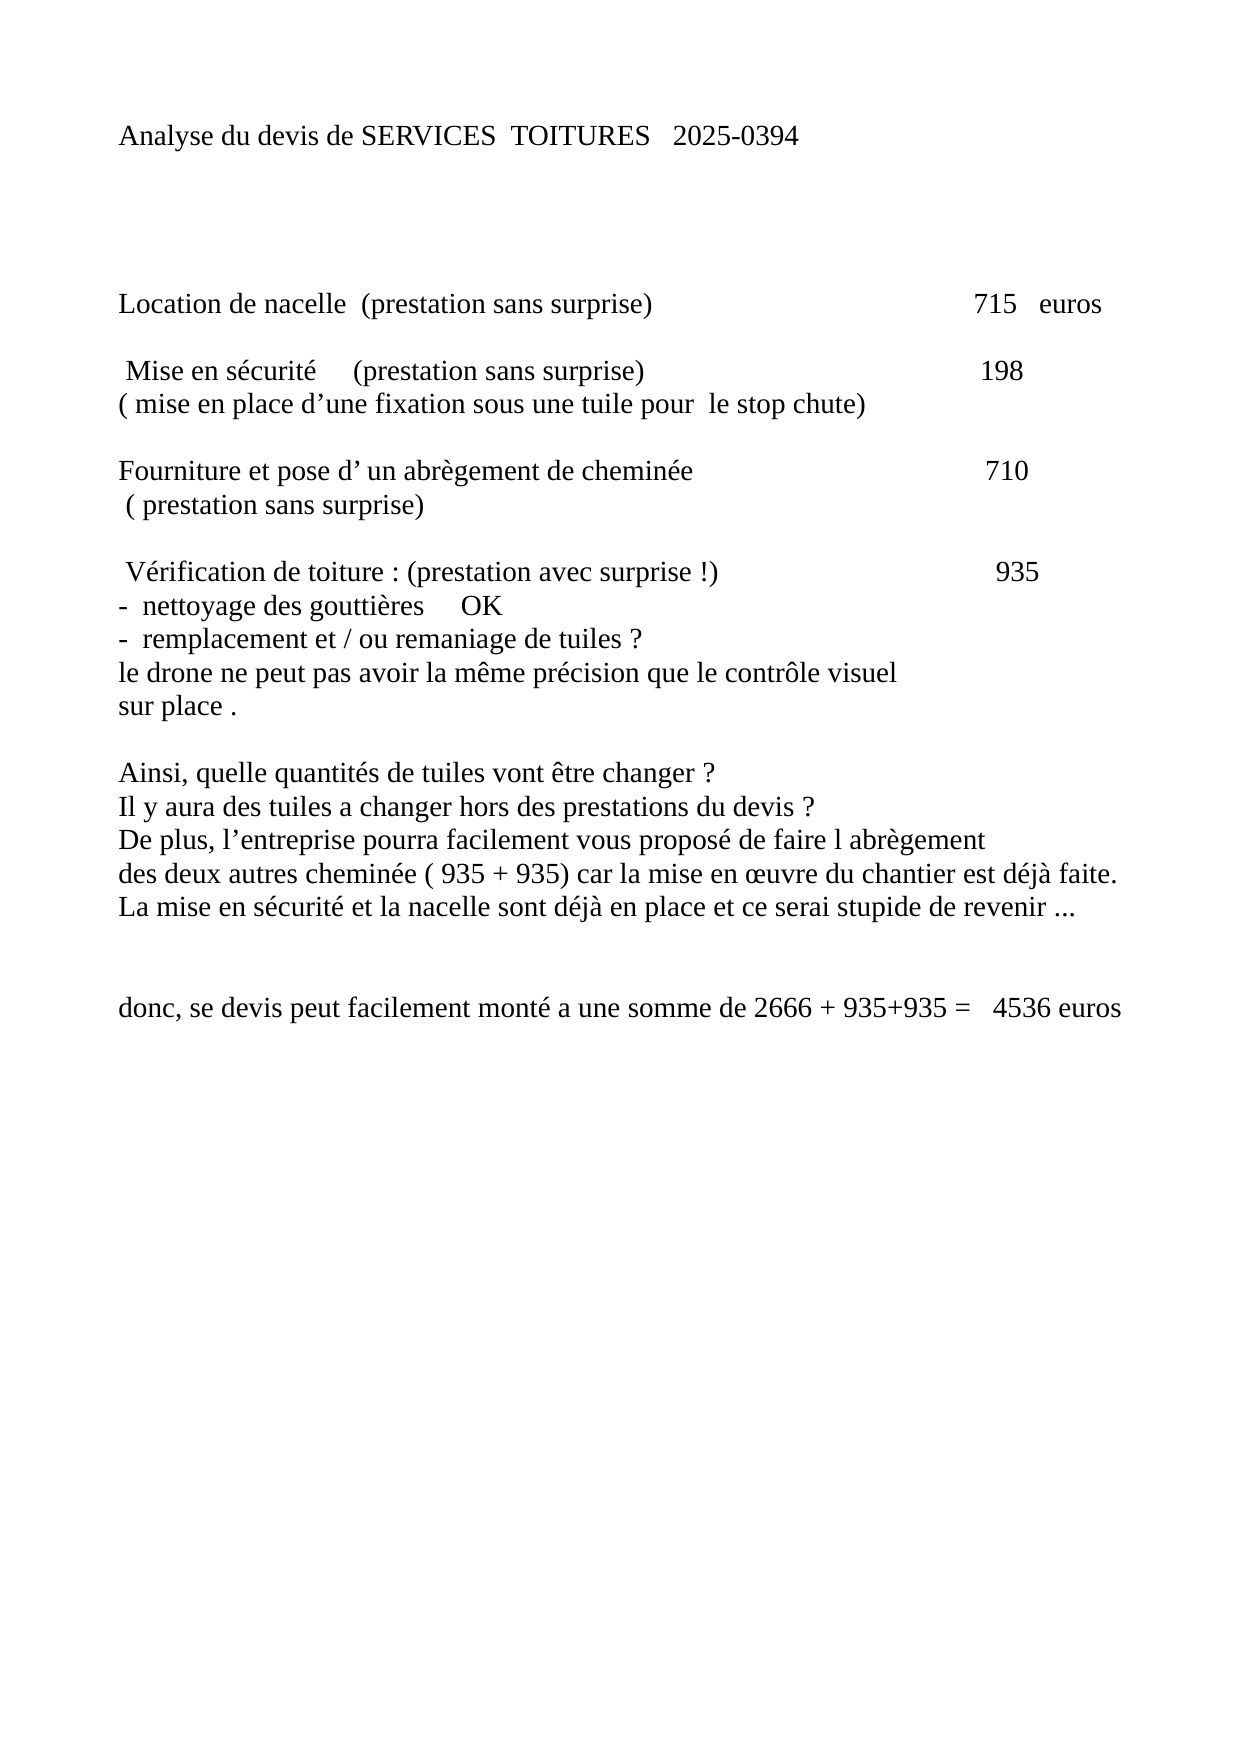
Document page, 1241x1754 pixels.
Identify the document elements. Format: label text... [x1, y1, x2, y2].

text Vérification de toiture : (prestation avec surprise !) 935 [118, 554, 1122, 588]
text ( prestation sans surprise) [118, 487, 1122, 521]
text La mise en sécurité et la nacelle sont déjà en place et ce serai stupide de revenir ... [118, 889, 1122, 923]
text Mise en sécurité (prestation sans surprise) 198 [118, 353, 1122, 386]
text des deux autres cheminée ( 935 + 935) car la mise en œuvre du chantier est déjà faite. [118, 856, 1122, 889]
text donc, se devis peut facilement monté a une somme de 2666 + 935+935 = 4536 euros [118, 990, 1122, 1024]
text sur place . [118, 688, 1122, 722]
text - nettoyage des gouttières OK [118, 588, 1122, 621]
text - remplacement et / ou remaniage de tuiles ? [118, 621, 1122, 655]
text Analyse du devis de SERVICES TOITURES 2025-0394 [118, 118, 1122, 152]
text De plus, l’entreprise pourra facilement vous proposé de faire l abrègement [118, 822, 1122, 856]
text Fourniture et pose d’ un abrègement de cheminée 710 [118, 453, 1122, 487]
text ( mise en place d’une fixation sous une tuile pour le stop chute) [118, 386, 1122, 420]
text le drone ne peut pas avoir la même précision que le contrôle visuel [118, 655, 1122, 688]
text Il y aura des tuiles a changer hors des prestations du devis ? [118, 789, 1122, 822]
text Location de nacelle (prestation sans surprise) 715 euros [118, 286, 1122, 319]
text Ainsi, quelle quantités de tuiles vont être changer ? [118, 755, 1122, 789]
